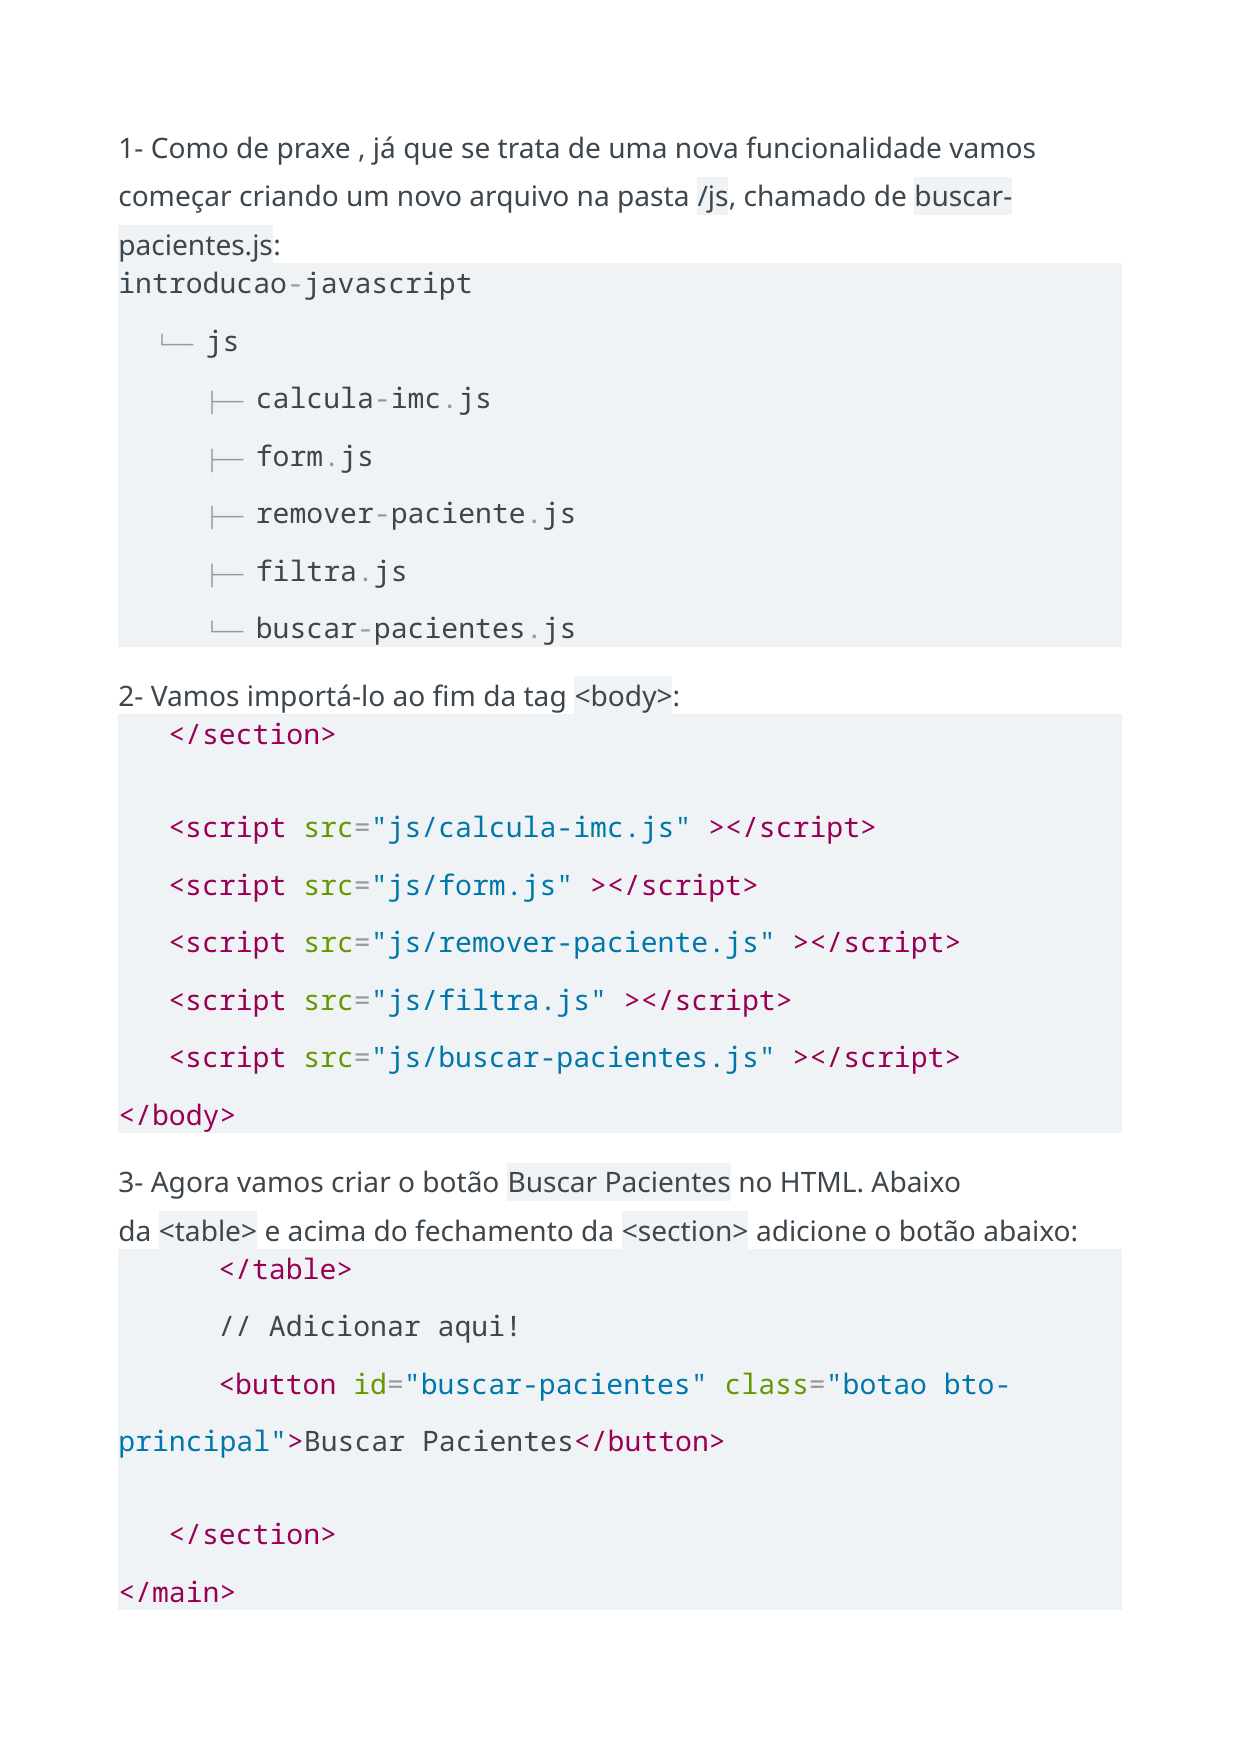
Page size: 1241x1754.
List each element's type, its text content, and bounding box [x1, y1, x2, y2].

text └── buscar-pacientes.js [118, 608, 1122, 647]
text </section> [118, 714, 1122, 753]
text 3- Agora vamos criar o botão Buscar Pacientes no HTML. Abaixo da <table> e acima do fechamento da <section> adicione o botão abaixo: [118, 1152, 1122, 1249]
text ├── calcula-imc.js [118, 378, 1122, 417]
text <button id="buscar-pacientes" class="botao bto-principal">Buscar Pacientes</button> [118, 1364, 1122, 1460]
text // Adicionar aqui! [118, 1307, 1122, 1345]
text <script src="js/remover-paciente.js" ></script> [118, 922, 1122, 961]
text <script src="js/buscar-pacientes.js" ></script> [118, 1037, 1122, 1076]
text </body> [118, 1095, 1122, 1133]
text └── js [118, 321, 1122, 359]
text ├── remover-paciente.js [118, 493, 1122, 532]
text 2- Vamos importá-lo ao fim da tag <body>: [118, 666, 1122, 714]
text </main> [118, 1572, 1122, 1610]
text introducao-javascript [118, 263, 1122, 302]
text </table> [118, 1249, 1122, 1287]
text <script src="js/filtra.js" ></script> [118, 980, 1122, 1018]
text ├── form.js [118, 436, 1122, 474]
text </section> [118, 1514, 1122, 1553]
text ├── filtra.js [118, 551, 1122, 589]
text <script src="js/calcula-imc.js" ></script> [118, 807, 1122, 846]
text 1- Como de praxe , já que se trata de uma nova funcionalidade vamos começar criando um novo arquivo na pasta /js, chamado de buscar-pacientes.js: [118, 118, 1122, 263]
text <script src="js/form.js" ></script> [118, 865, 1122, 903]
